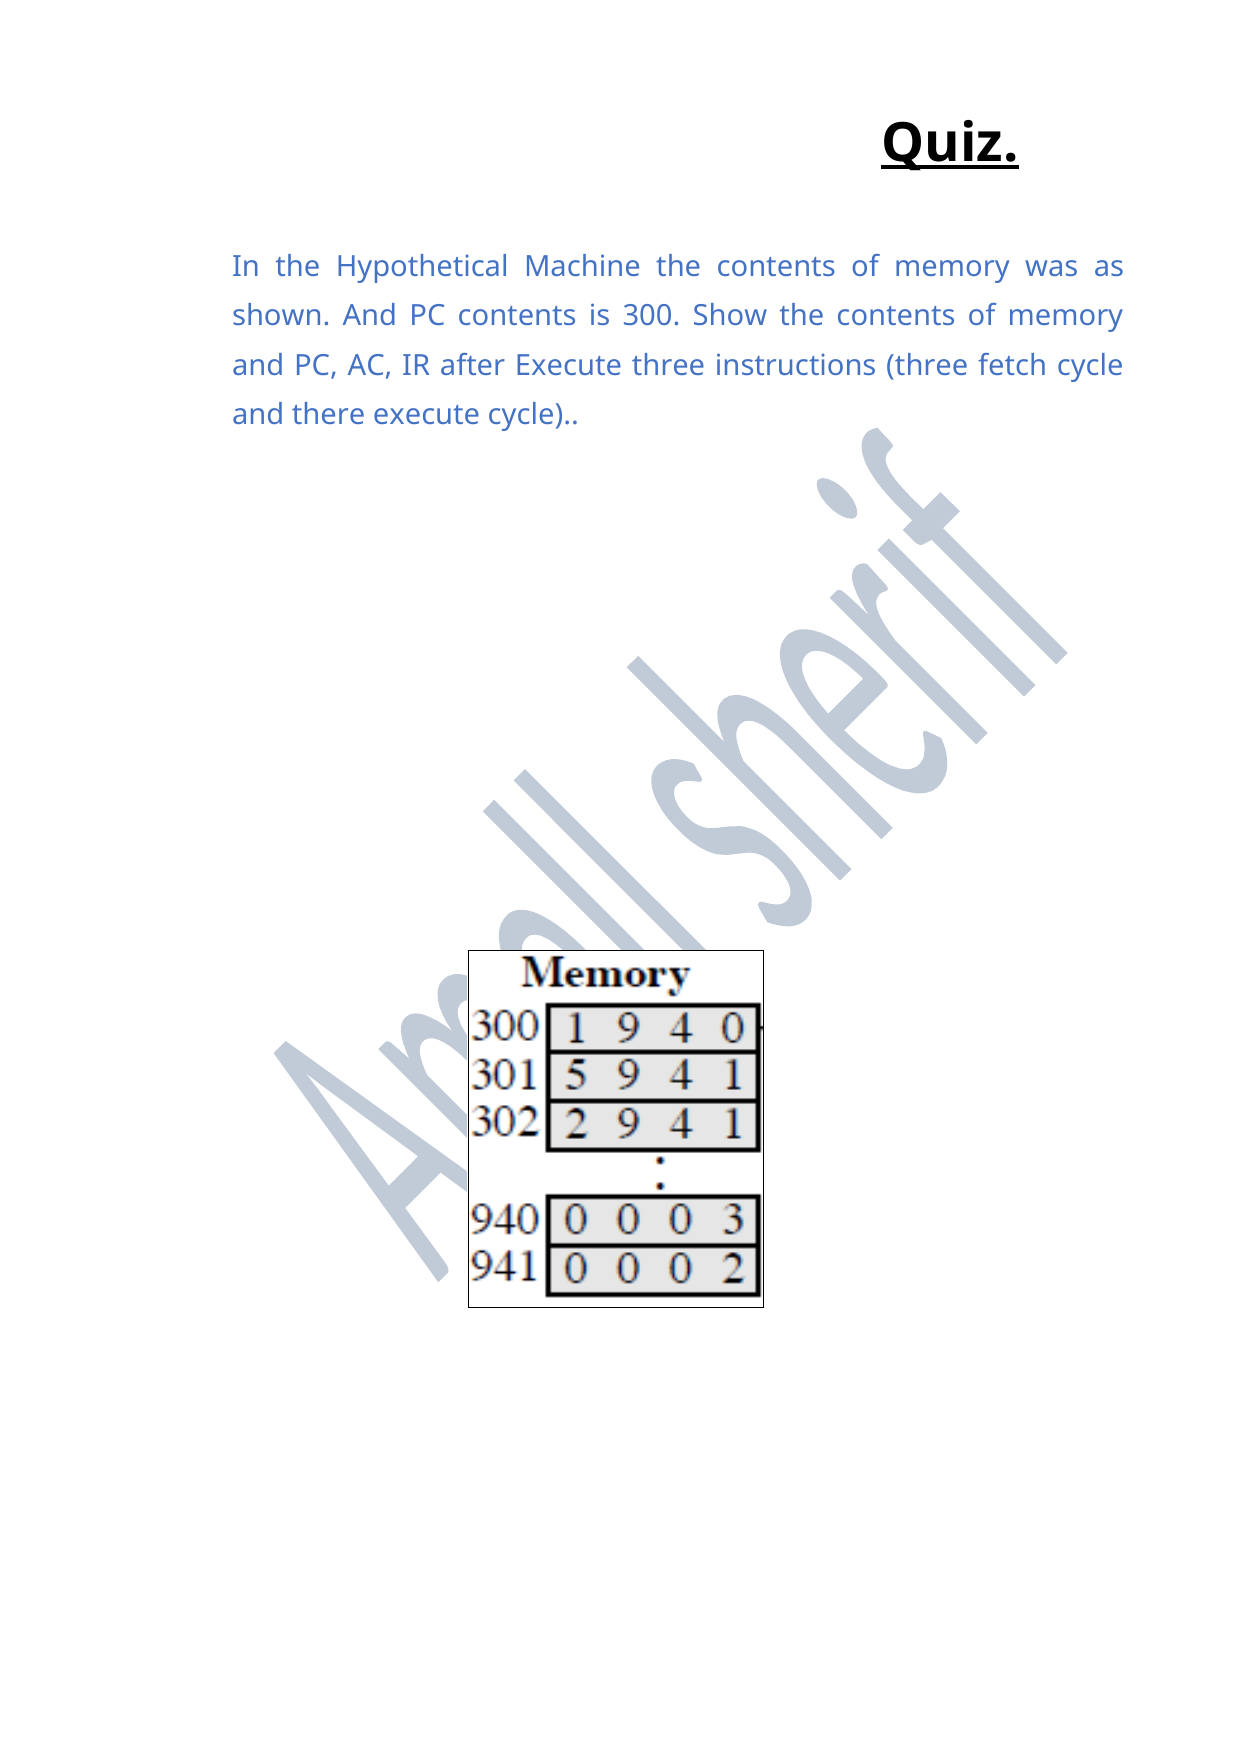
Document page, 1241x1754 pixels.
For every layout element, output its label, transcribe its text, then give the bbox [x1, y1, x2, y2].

list In the Hypothetical Machine the contents of memory was as shown. And PC contents is 300. Show the contents of memory and PC, AC, IR after Execute three instructions (three fetch cycle and there execute cycle).. [232, 245, 1125, 433]
list Quiz. [881, 103, 1125, 177]
